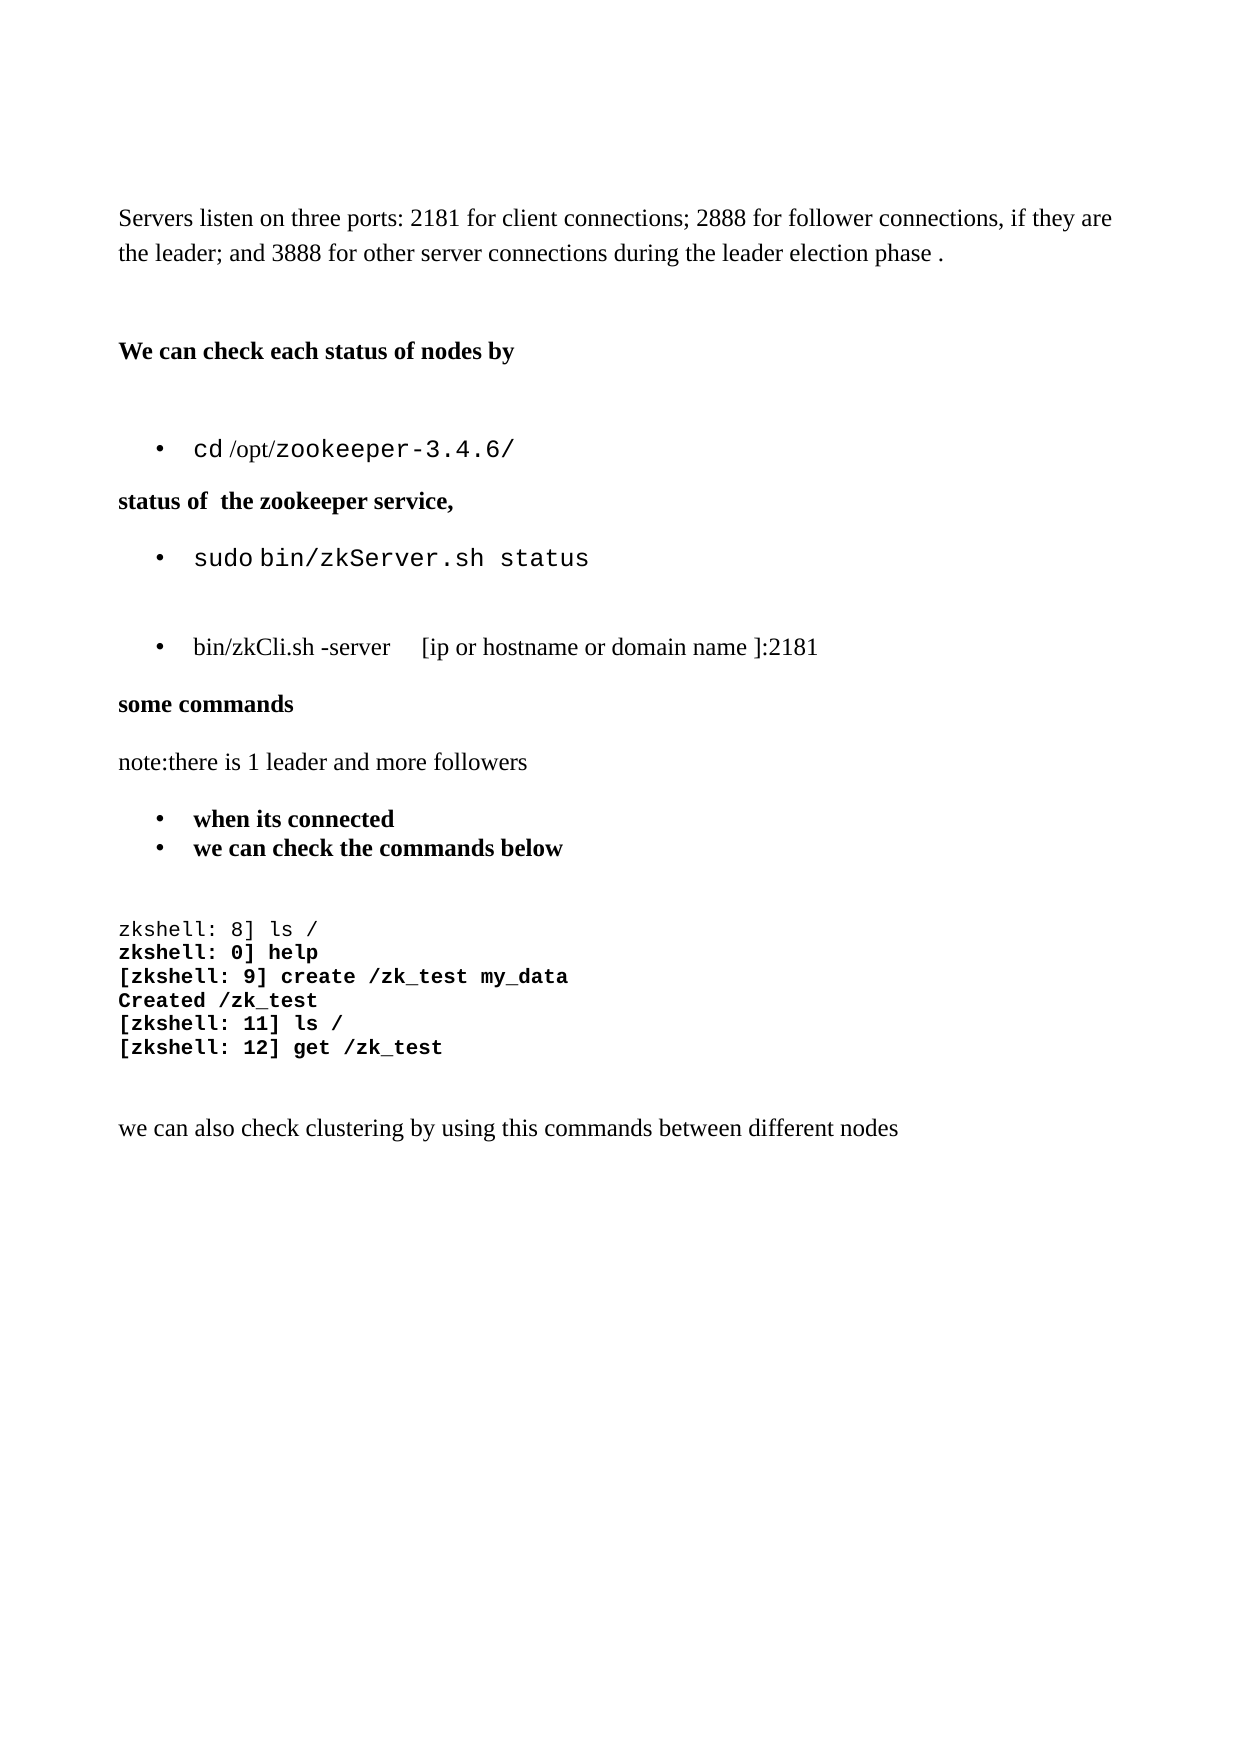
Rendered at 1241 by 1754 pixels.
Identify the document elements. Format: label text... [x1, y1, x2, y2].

text We can check each status of nodes by [118, 336, 1122, 365]
list when its connected [156, 804, 1122, 833]
text zkshell: 8] ls / [118, 919, 1122, 942]
list we can check the commands below [156, 833, 1122, 862]
list cd /opt/zookeeper-3.4.6/ [156, 434, 1122, 465]
list sudo bin/zkServer.sh status [156, 543, 1122, 574]
text Servers listen on three ports: 2181 for client connections; 2888 for follower connections, if they are the leader; and 3888 for other server connections during the leader election phase . [118, 203, 1122, 267]
text zkshell: 0] help [118, 942, 1122, 966]
text [zkshell: 9] create /zk_test my_data [118, 966, 1122, 990]
list bin/zkCli.sh -server [ip or hostname or domain name ]:2181 [156, 632, 1122, 660]
text we can also check clustering by using this commands between different nodes [118, 1113, 1122, 1142]
text [zkshell: 12] get /zk_test [118, 1037, 1122, 1061]
text some commands [118, 689, 1122, 718]
text [zkshell: 11] ls / [118, 1013, 1122, 1037]
text status of the zookeeper service, [118, 486, 1122, 514]
text note:there is 1 leader and more followers [118, 747, 1122, 775]
text Created /zk_test [118, 990, 1122, 1013]
